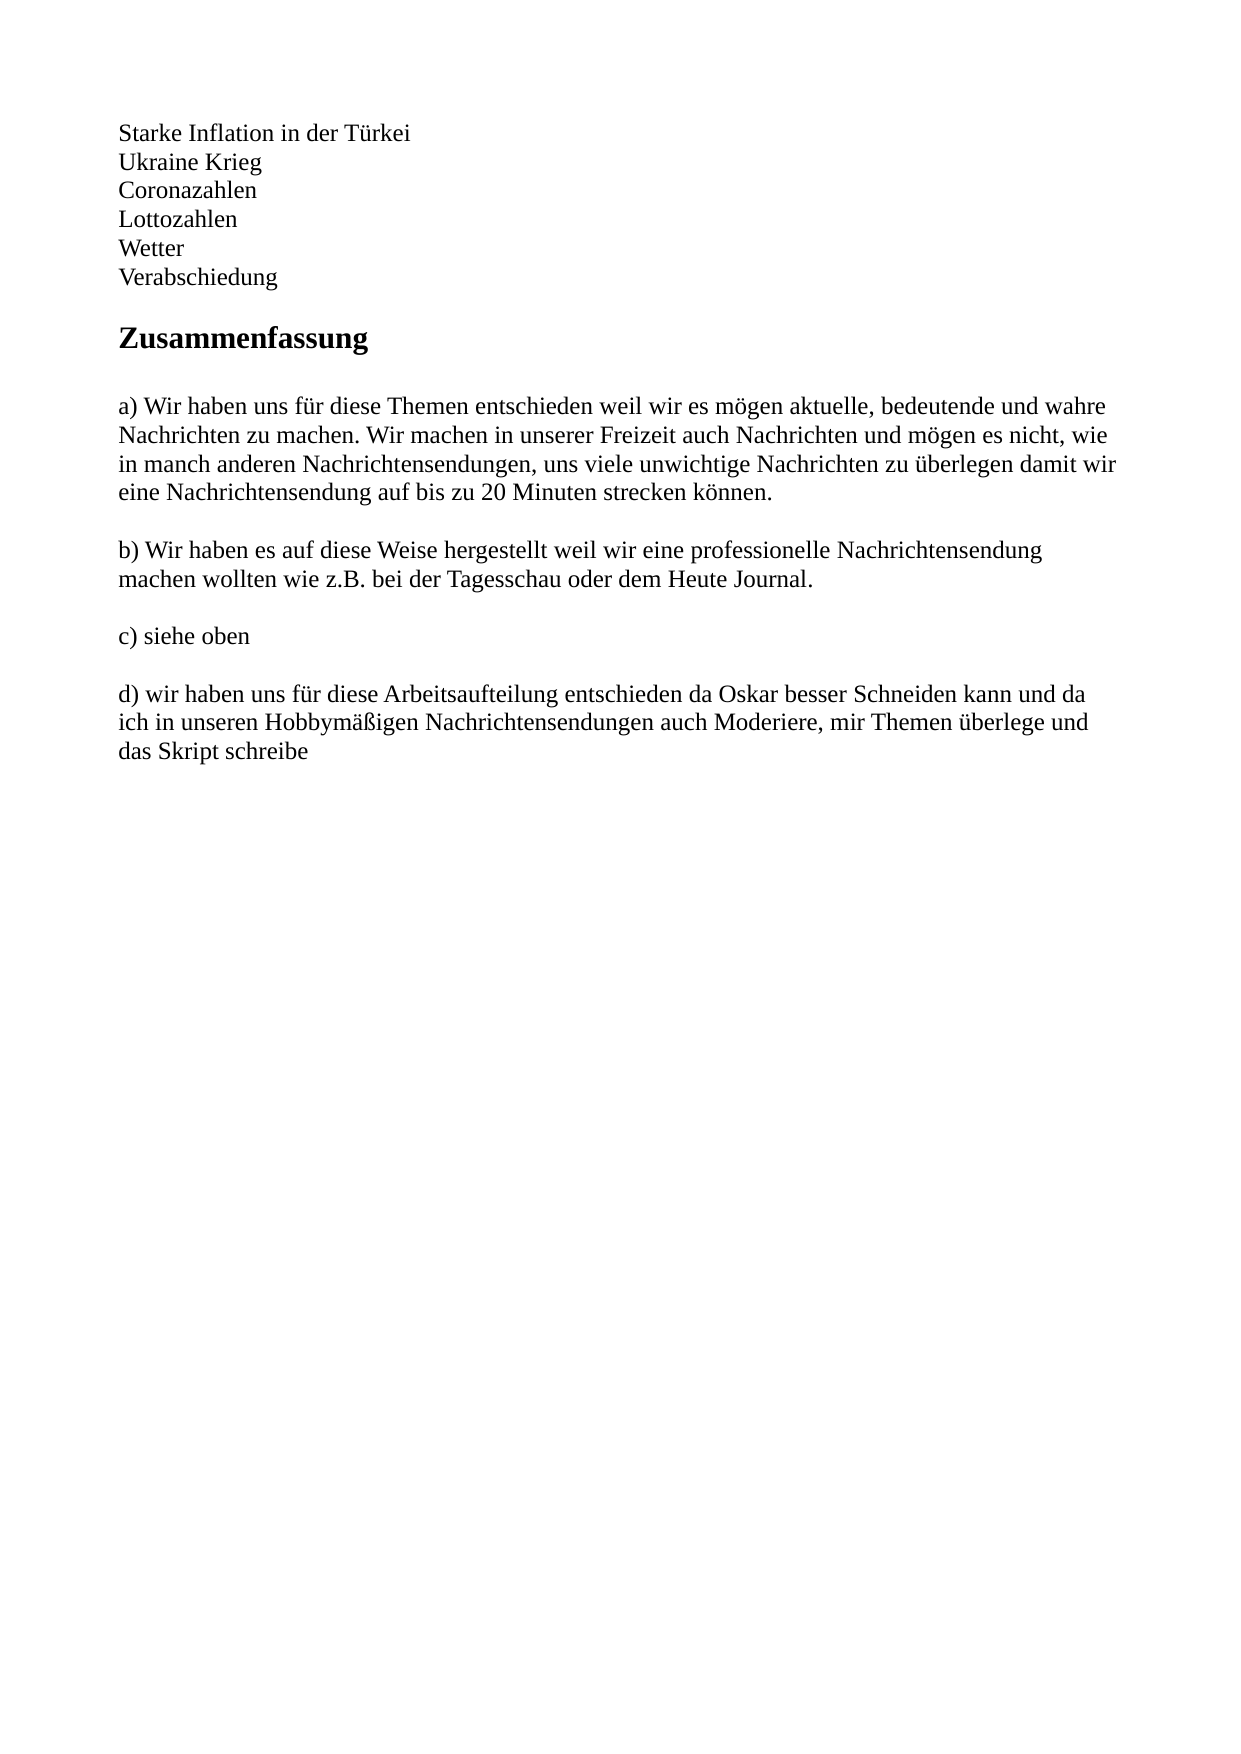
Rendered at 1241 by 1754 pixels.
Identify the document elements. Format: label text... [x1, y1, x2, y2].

text Wetter [118, 233, 1122, 262]
text Verabschiedung [118, 262, 1122, 291]
text c) siehe oben [118, 621, 1122, 650]
text a) Wir haben uns für diese Themen entschieden weil wir es mögen aktuelle, bedeutende und wahre Nachrichten zu machen. Wir machen in unserer Freizeit auch Nachrichten und mögen es nicht, wie in manch anderen Nachrichtensendungen, uns viele unwichtige Nachrichten zu überlegen damit wir eine Nachrichtensendung auf bis zu 20 Minuten strecken können. [118, 391, 1122, 506]
text b) Wir haben es auf diese Weise hergestellt weil wir eine professionelle Nachrichtensendung machen wollten wie z.B. bei der Tagesschau oder dem Heute Journal. [118, 535, 1122, 592]
text Ukraine Krieg [118, 147, 1122, 176]
text Starke Inflation in der Türkei [118, 118, 1122, 147]
text Lottozahlen [118, 204, 1122, 233]
text d) wir haben uns für diese Arbeitsaufteilung entschieden da Oskar besser Schneiden kann und da ich in unseren Hobbymäßigen Nachrichtensendungen auch Moderiere, mir Themen überlege und das Skript schreibe [118, 679, 1122, 765]
text Coronazahlen [118, 176, 1122, 204]
text Zusammenfassung [118, 319, 1122, 355]
